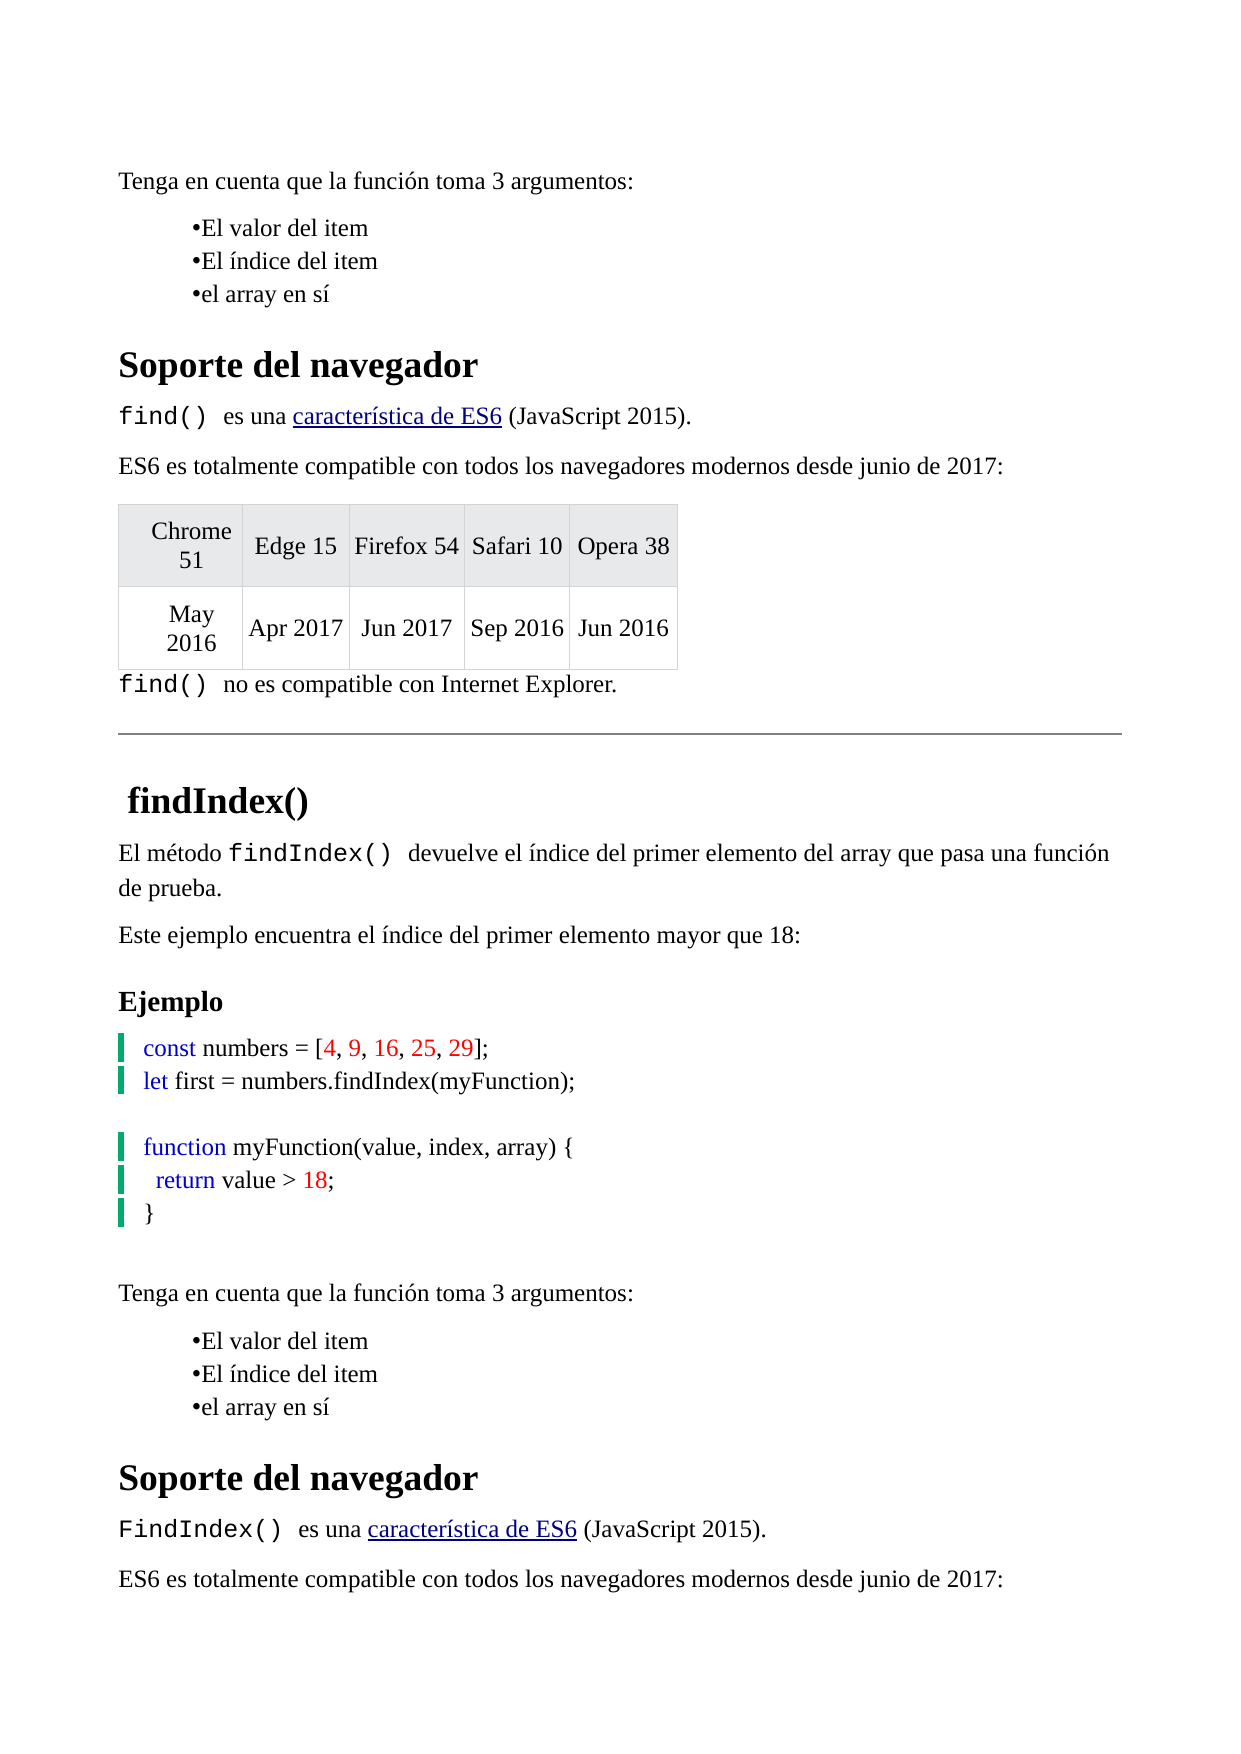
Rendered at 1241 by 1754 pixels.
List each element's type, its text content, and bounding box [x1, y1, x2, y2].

list El índice del item [118, 1359, 1122, 1388]
table_header [569, 499, 677, 504]
table_cell Safari 10 [465, 505, 569, 586]
table_header [569, 1612, 677, 1617]
list el array en sí [118, 1392, 1122, 1421]
list el array en sí [118, 279, 1122, 308]
table_cell Opera 38 [570, 505, 677, 586]
table_cell Firefox 54 [350, 505, 464, 586]
text FindIndex() es una característica de ES6 (JavaScript 2015). [118, 1514, 1122, 1545]
subtitle Ejemplo [118, 984, 1122, 1017]
text ES6 es totalmente compatible con todos los navegadores modernos desde junio de 2017: [118, 1564, 1122, 1593]
table_cell Edge 15 [243, 505, 349, 586]
table_header [465, 499, 569, 504]
table_cell May 2016 [119, 587, 242, 669]
text const numbers = [4, 9, 16, 25, 29]; let first = numbers.findIndex(myFunction); function myFunction(value, index, array) { return value > 18; } [118, 1033, 1122, 1227]
subtitle findIndex() [118, 779, 1122, 822]
subtitle Soporte del navegador [118, 1455, 1122, 1498]
list El índice del item [118, 246, 1122, 275]
text Tenga en cuenta que la función toma 3 argumentos: [118, 166, 1122, 194]
text ES6 es totalmente compatible con todos los navegadores modernos desde junio de 2017: [118, 451, 1122, 480]
table_cell Apr 2017 [243, 587, 349, 669]
list El valor del item [118, 213, 1122, 242]
text Tenga en cuenta que la función toma 3 argumentos: [118, 1278, 1122, 1307]
table_header [118, 499, 242, 504]
table_header [349, 1612, 464, 1617]
table_header [465, 1612, 569, 1617]
table_cell Sep 2016 [465, 587, 569, 669]
text El método findIndex() devuelve el índice del primer elemento del array que pasa una función de prueba. [118, 838, 1122, 902]
table_cell Jun 2017 [350, 587, 464, 669]
table_cell Chrome 51 [119, 505, 242, 586]
table_header [243, 1612, 349, 1617]
text find() es una característica de ES6 (JavaScript 2015). [118, 401, 1122, 432]
list El valor del item [118, 1326, 1122, 1355]
table_header [349, 499, 464, 504]
text Este ejemplo encuentra el índice del primer elemento mayor que 18: [118, 920, 1122, 949]
table_header [118, 1612, 242, 1617]
text find() no es compatible con Internet Explorer. [118, 669, 1122, 700]
table_cell Jun 2016 [570, 587, 677, 669]
subtitle Soporte del navegador [118, 343, 1122, 386]
table_header [243, 499, 349, 504]
